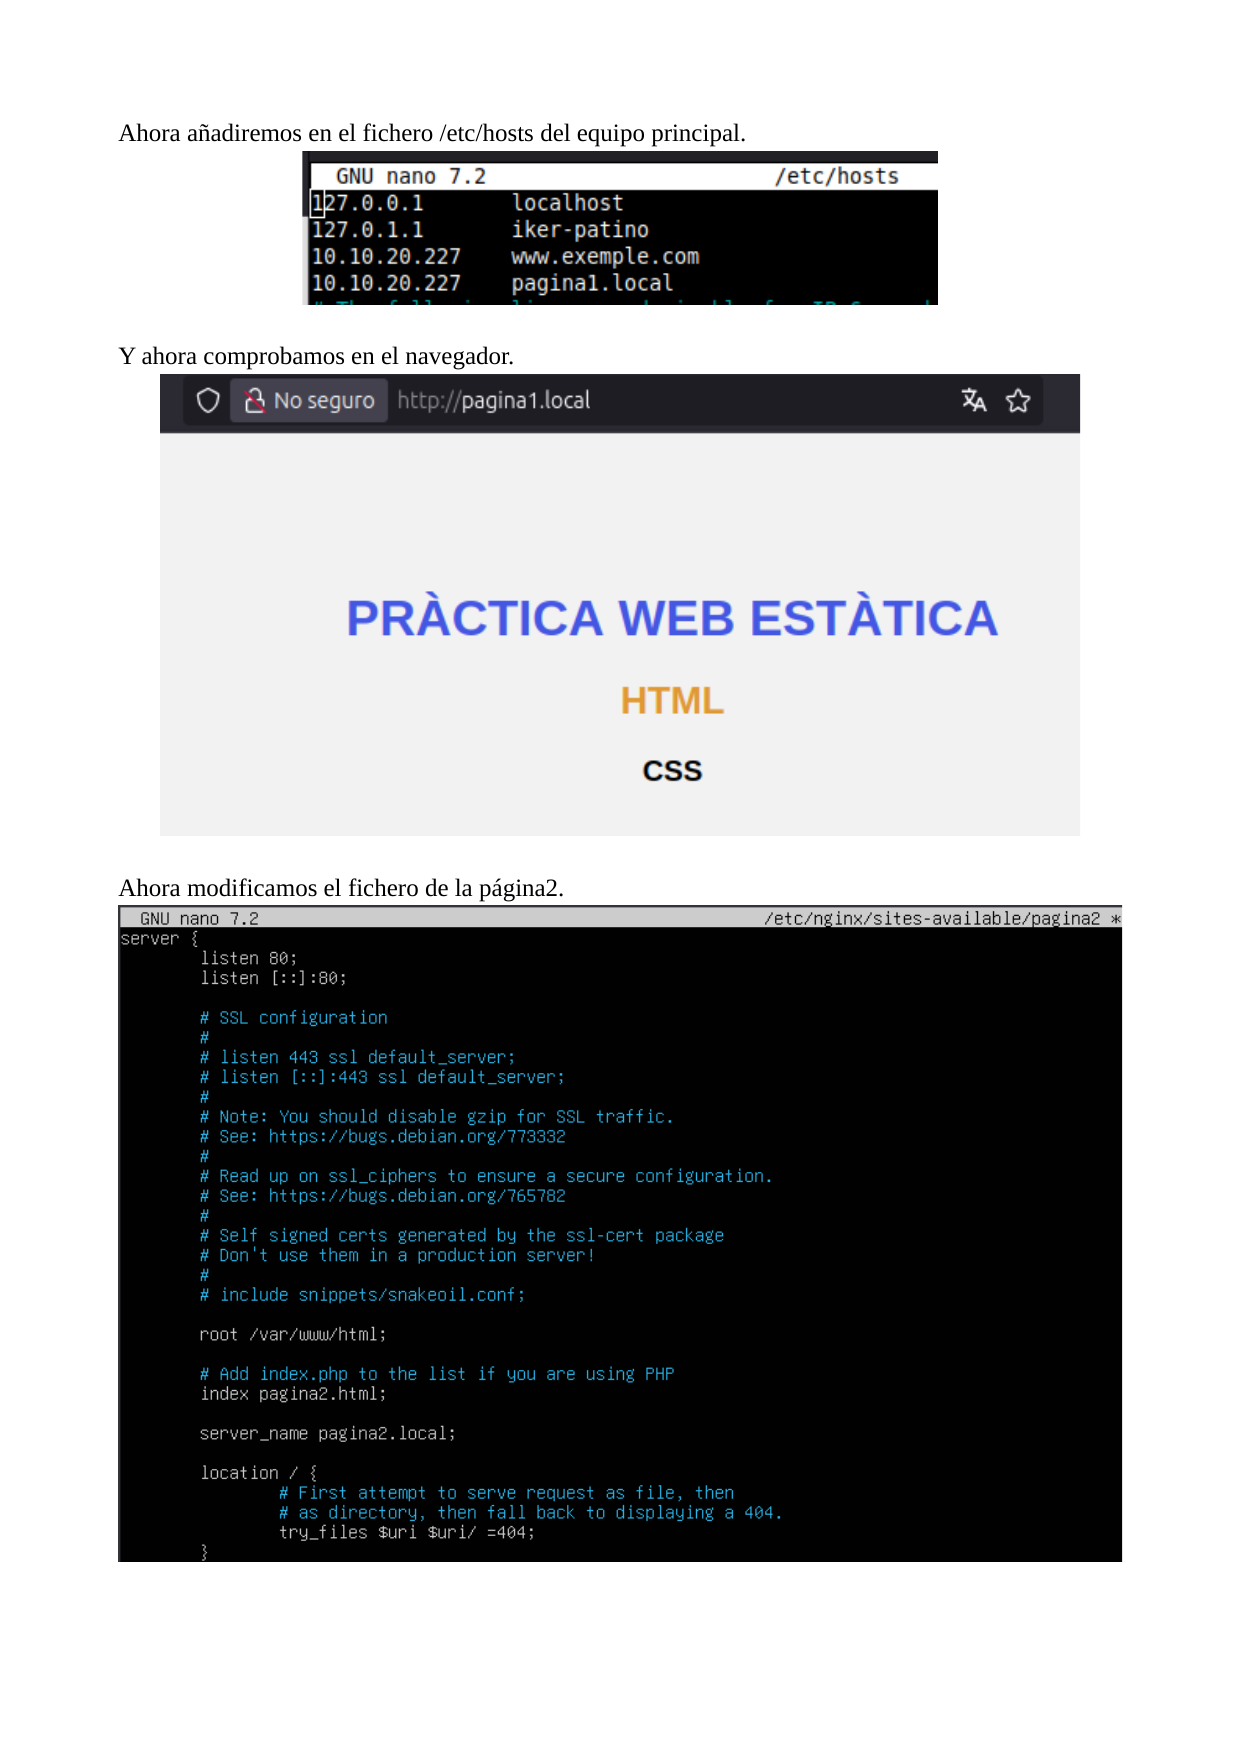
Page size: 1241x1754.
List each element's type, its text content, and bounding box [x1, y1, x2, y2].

picture [302, 151, 938, 305]
text Ahora modificamos el fichero de la página2. [118, 873, 1122, 901]
picture [160, 374, 1081, 836]
text Y ahora comprobamos en el navegador. [118, 341, 1122, 370]
picture [118, 905, 1123, 1562]
text Ahora añadiremos en el fichero /etc/hosts del equipo principal. [118, 118, 1122, 147]
